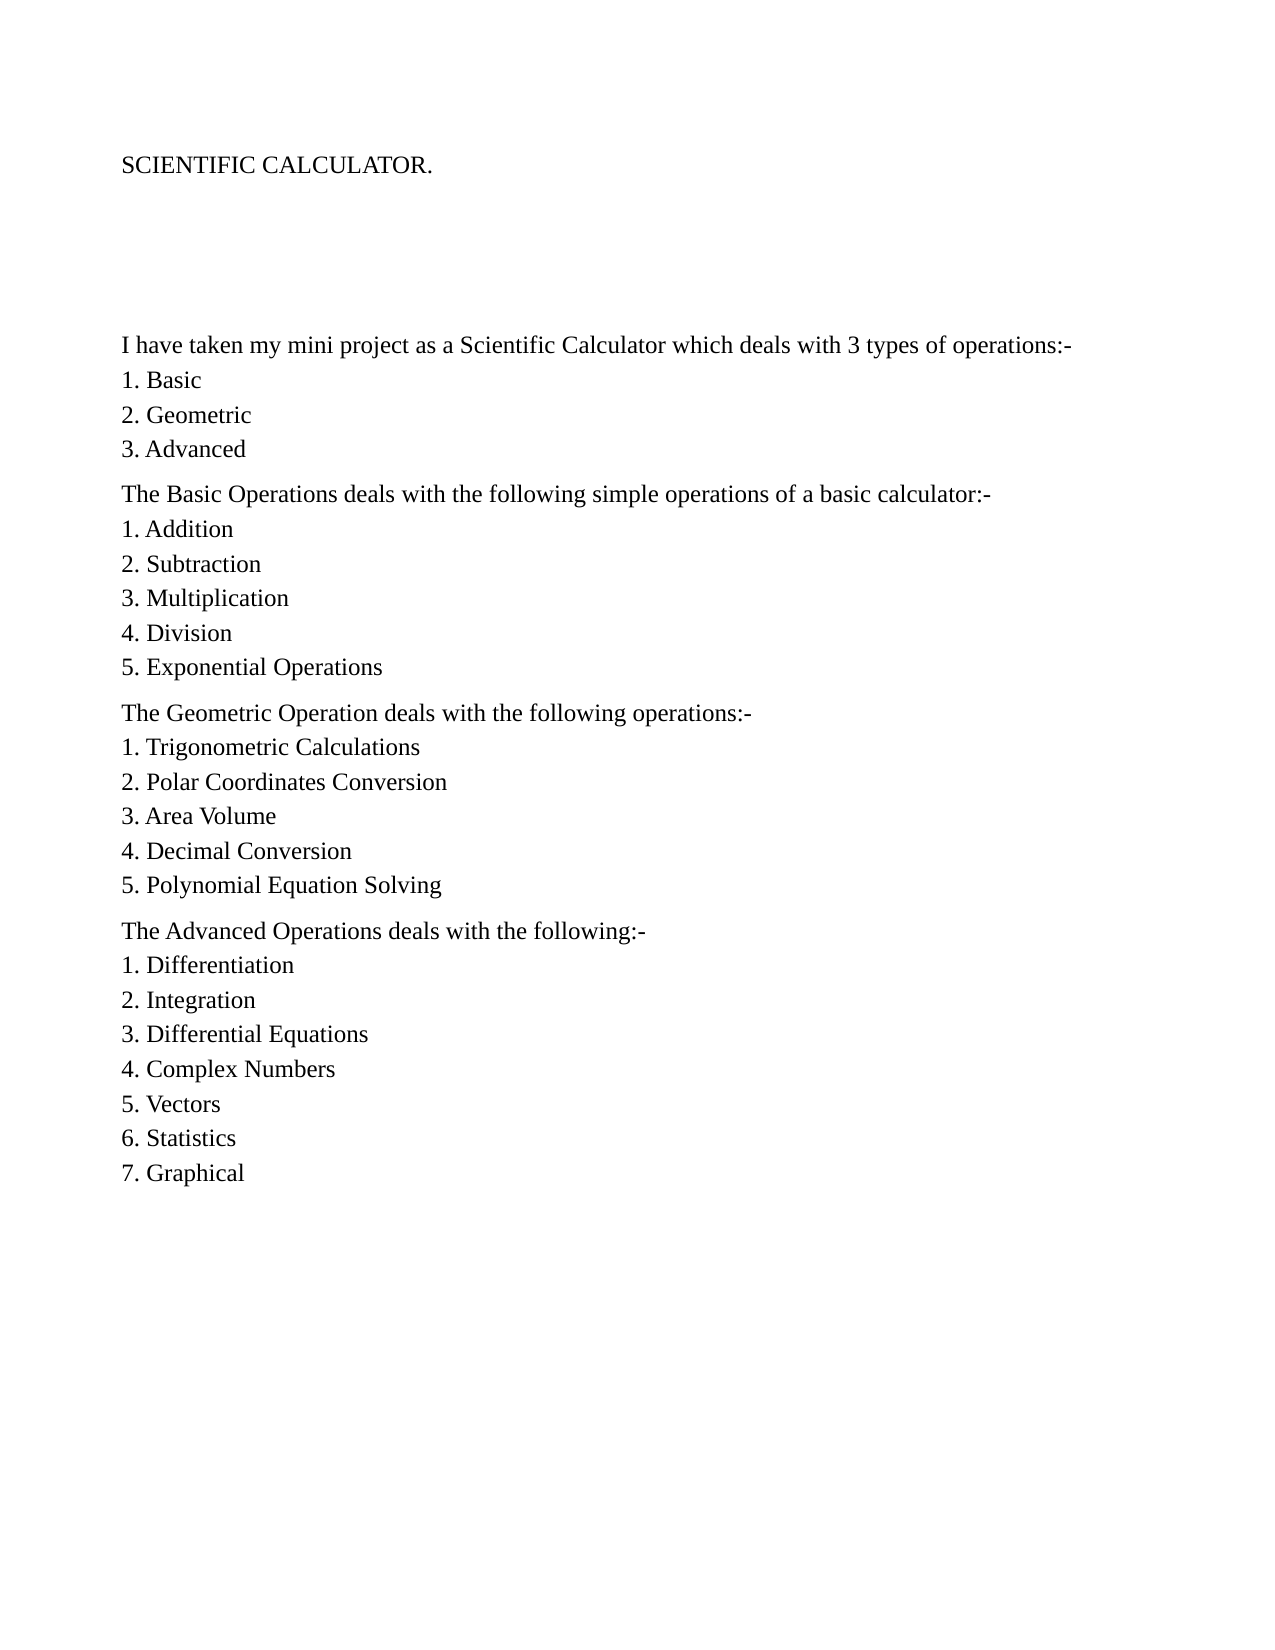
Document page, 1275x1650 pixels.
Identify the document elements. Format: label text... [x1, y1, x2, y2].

table_header 4. Division [118, 615, 246, 649]
table_header [118, 181, 136, 192]
table_header 6. Statistics [118, 1120, 250, 1155]
table_header 2. Polar Coordinates Conversion [118, 764, 461, 798]
table_header 4. Complex Numbers [118, 1051, 349, 1086]
table_header 2. Subtraction [118, 546, 276, 580]
table_header [118, 1190, 136, 1200]
table_header The Advanced Operations deals with the following:- [118, 913, 659, 947]
table_header 3. Area Volume [118, 799, 292, 833]
table_header [118, 283, 1157, 317]
table_header 7. Graphical [118, 1155, 258, 1189]
table_header 1. Basic [118, 362, 216, 397]
table_header [118, 466, 136, 477]
table_header [118, 272, 136, 282]
table_header [118, 902, 136, 913]
table_header 2. Geometric [118, 397, 266, 431]
table_header 5. Vectors [118, 1086, 235, 1120]
table_header [118, 684, 136, 695]
table_header 1. Addition [118, 511, 249, 546]
table_header 5. Polynomial Equation Solving [118, 868, 455, 902]
table_header 3. Differential Equations [118, 1017, 382, 1051]
table_header [118, 192, 1157, 227]
table_header 1. Differentiation [118, 948, 308, 982]
table_header 3. Multiplication [118, 580, 303, 615]
table_header I have taken my mini project as a Scientific Calculator which deals with 3 types of operations:- [118, 328, 1081, 362]
table_header [118, 227, 136, 237]
table_header 4. Decimal Conversion [118, 833, 366, 868]
table_header [118, 237, 1157, 272]
table_header The Basic Operations deals with the following simple operations of a basic calculator:- [118, 477, 1002, 511]
table_header SCIENTIFIC CALCULATOR. [118, 147, 1013, 181]
table_header 3. Advanced [118, 431, 262, 466]
table_header 2. Integration [118, 982, 281, 1017]
table_header [118, 1200, 992, 1235]
table_header The Geometric Operation deals with the following operations:- [118, 695, 764, 729]
table_header 1. Trigonometric Calculations [118, 729, 434, 764]
table_header [118, 317, 136, 328]
table_header 5. Exponential Operations [118, 650, 396, 684]
